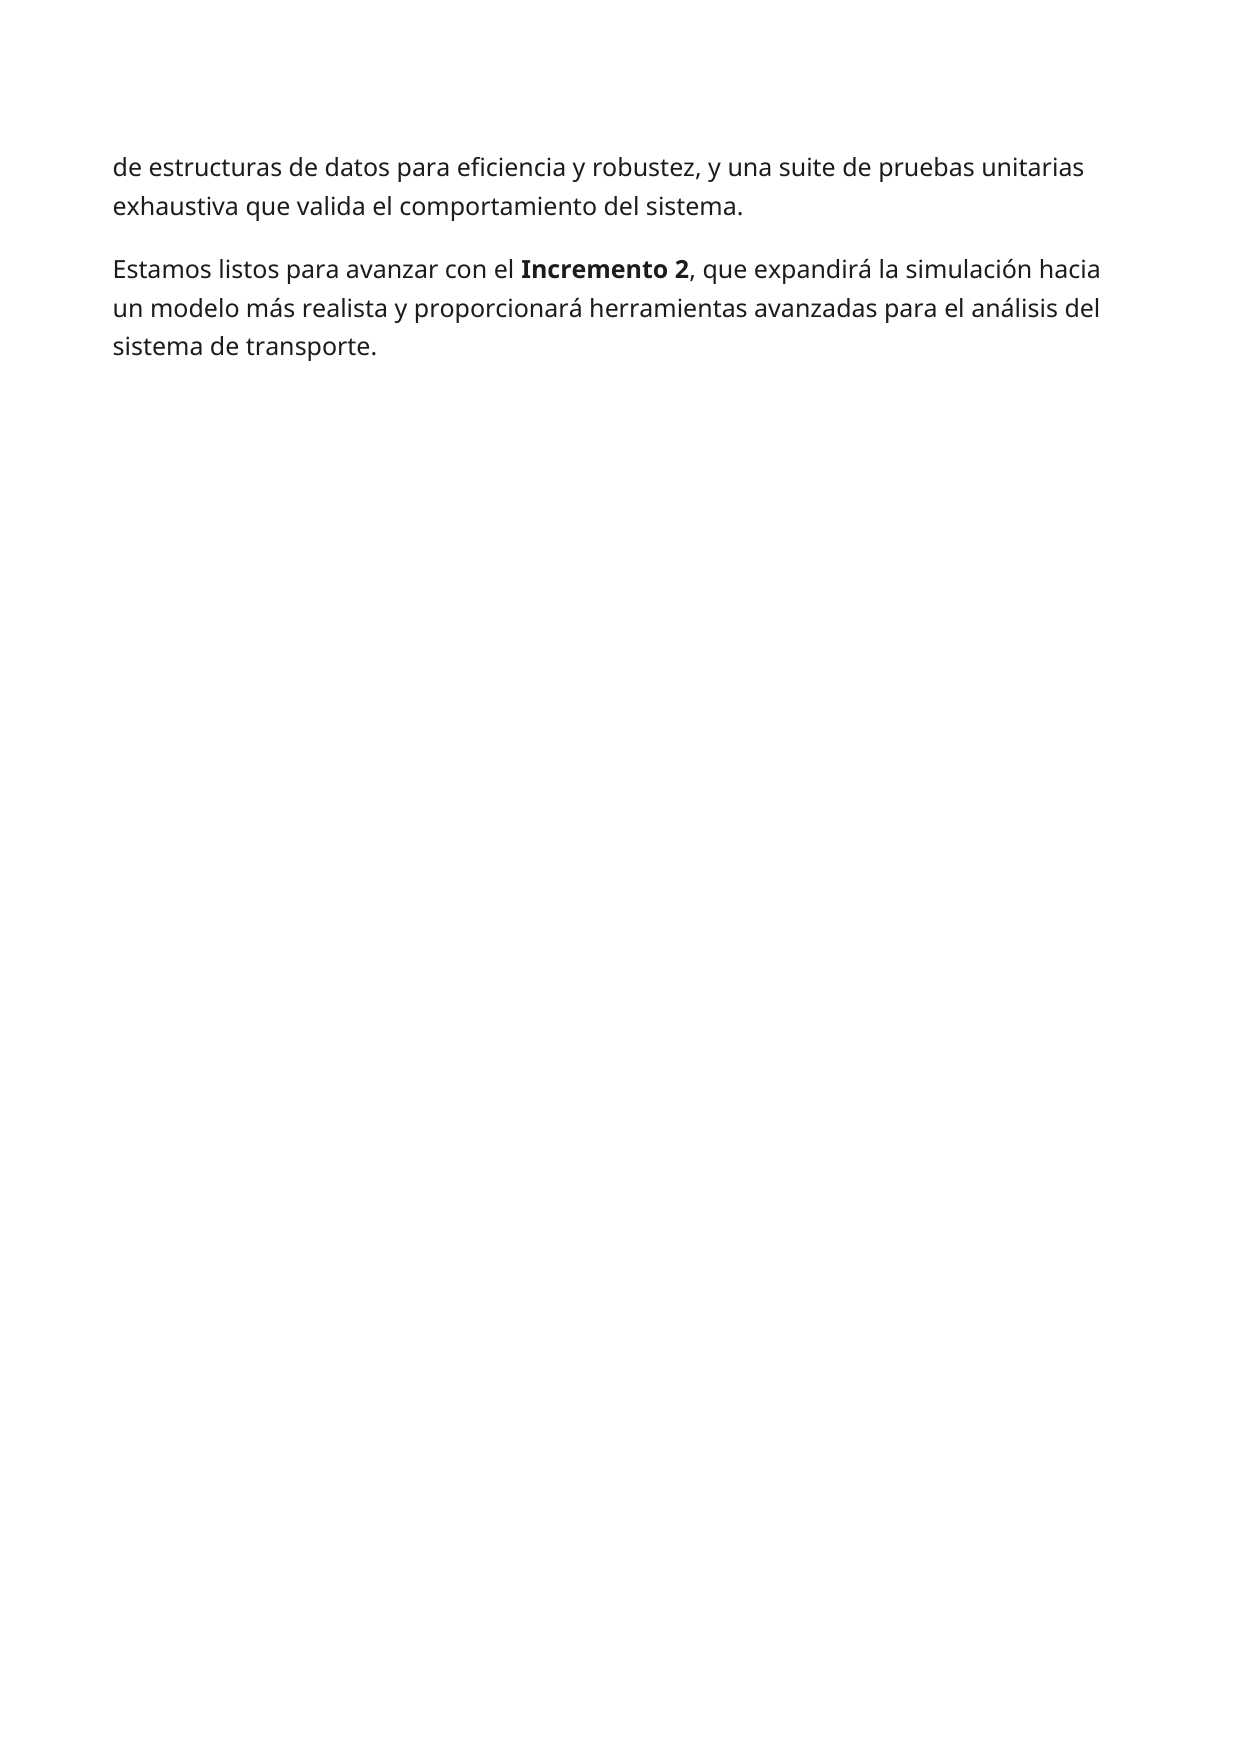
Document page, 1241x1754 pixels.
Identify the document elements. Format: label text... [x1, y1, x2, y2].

text Estamos listos para avanzar con el Incremento 2, que expandirá la simulación hacia un modelo más realista y proporcionará herramientas avanzadas para el análisis del sistema de transporte. [112, 252, 1128, 363]
text de estructuras de datos para eficiencia y robustez, y una suite de pruebas unitarias exhaustiva que valida el comportamiento del sistema. [112, 150, 1128, 222]
